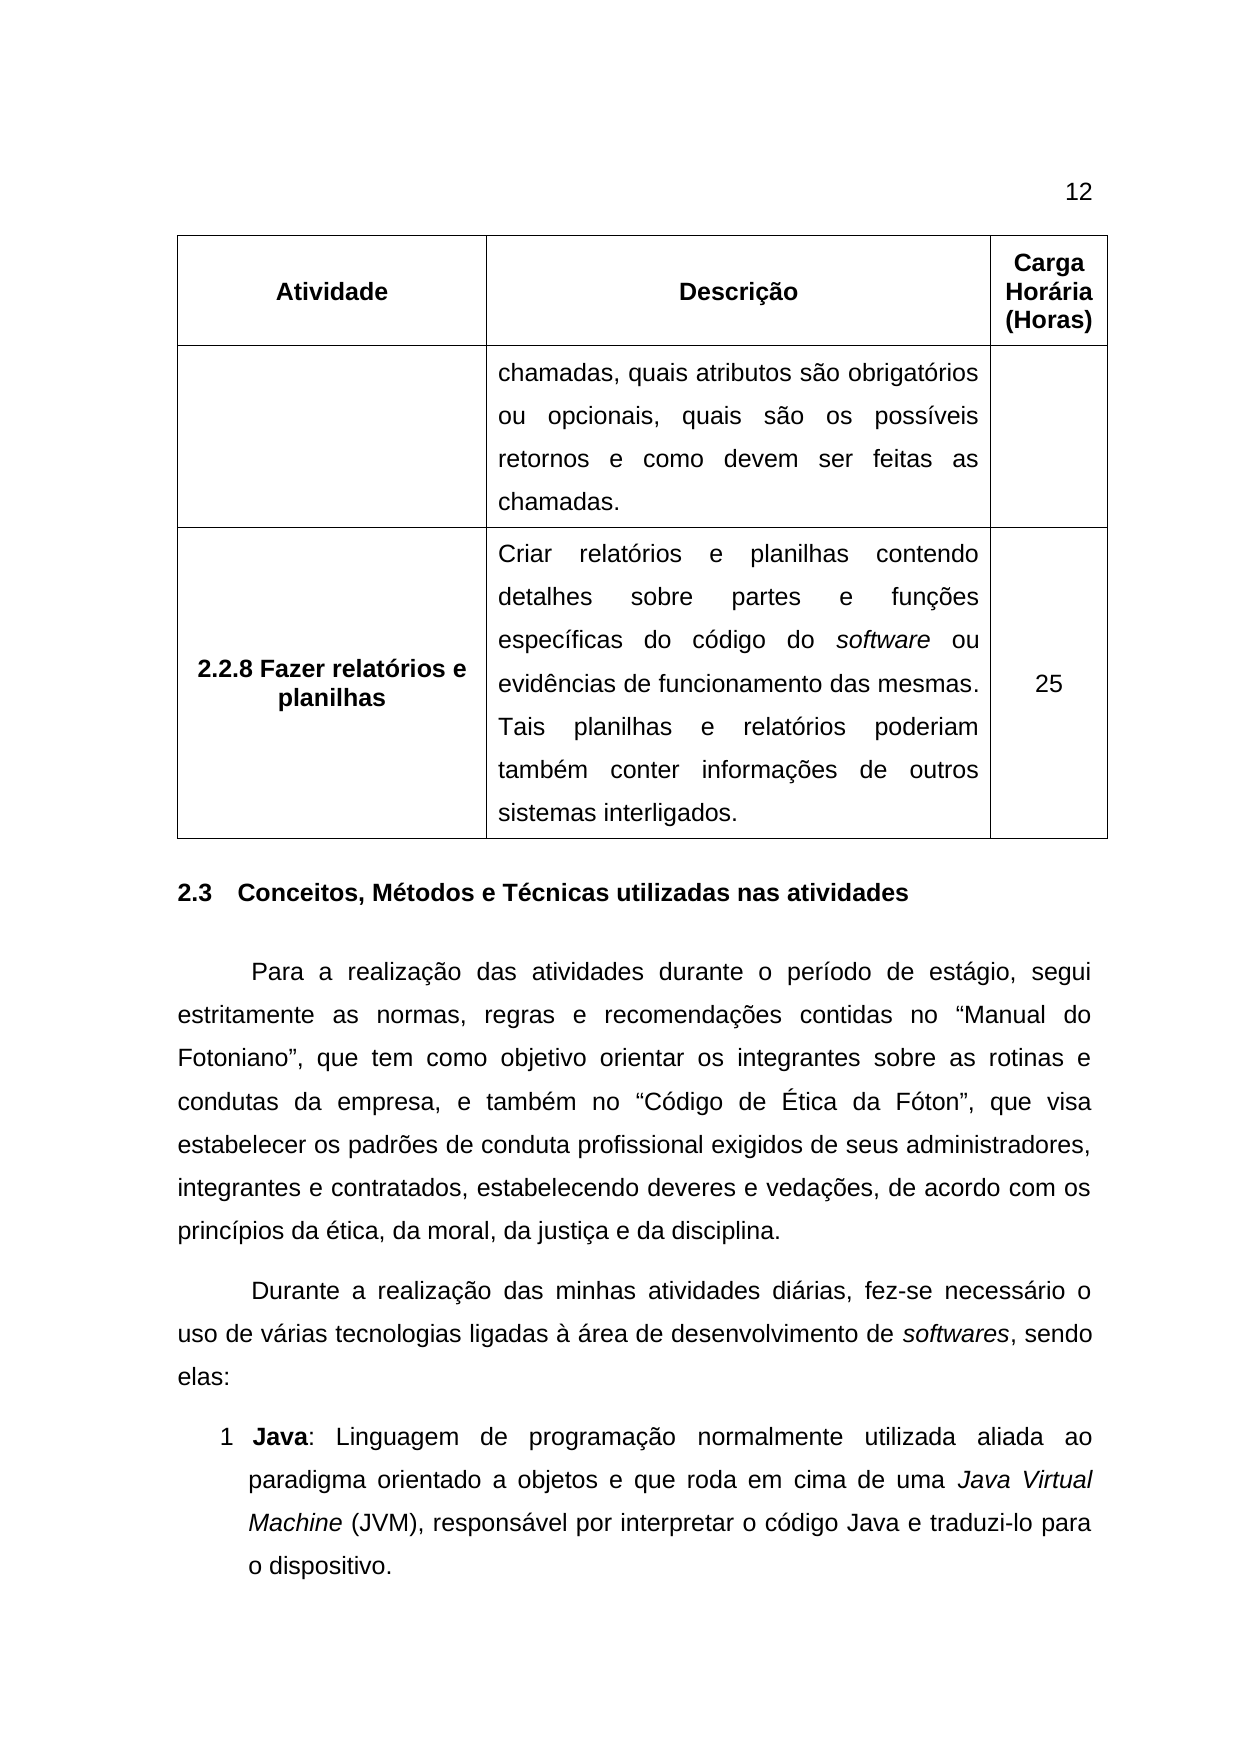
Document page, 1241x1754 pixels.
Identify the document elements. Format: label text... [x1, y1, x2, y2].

table_header Carga Horária (Horas) [991, 236, 1107, 345]
table_cell chamadas, quais atributos são obrigatórios ou opcionais, quais são os possíveis retornos e como devem ser feitas as chamadas. [487, 346, 990, 527]
table_cell 2.2.8 Fazer relatórios e planilhas [178, 528, 486, 838]
list Java: Linguagem de programação normalmente utilizada aliada ao paradigma orientado a objetos e que roda em cima de uma Java Virtual Machine (JVM), responsável por interpretar o código Java e traduzi-lo para o dispositivo. [213, 1422, 1092, 1580]
table_cell [178, 346, 486, 527]
table_cell [991, 346, 1107, 527]
table_cell 25 [991, 528, 1107, 838]
text Para a realização das atividades durante o período de estágio, segui estritamente as normas, regras e recomendações contidas no “Manual do Fotoniano”, que tem como objetivo orientar os integrantes sobre as rotinas e condutas da empresa, e também no “Código de Ética da Fóton”, que visa estabelecer os padrões de conduta profissional exigidos de seus administradores, integrantes e contratados, estabelecendo deveres e vedações, de acordo com os princípios da ética, da moral, da justiça e da disciplina. [177, 957, 1092, 1244]
subtitle Conceitos, Métodos e Técnicas utilizadas nas atividades [177, 878, 1092, 907]
table_header Descrição [487, 236, 990, 345]
table_cell Criar relatórios e planilhas contendo detalhes sobre partes e funções específicas do código do software ou evidências de funcionamento das mesmas. Tais planilhas e relatórios poderiam também conter informações de outros sistemas interligados. [487, 528, 990, 838]
text Durante a realização das minhas atividades diárias, fez-se necessário o uso de várias tecnologias ligadas à área de desenvolvimento de softwares, sendo elas: [177, 1276, 1092, 1391]
table_header Atividade [178, 236, 486, 345]
